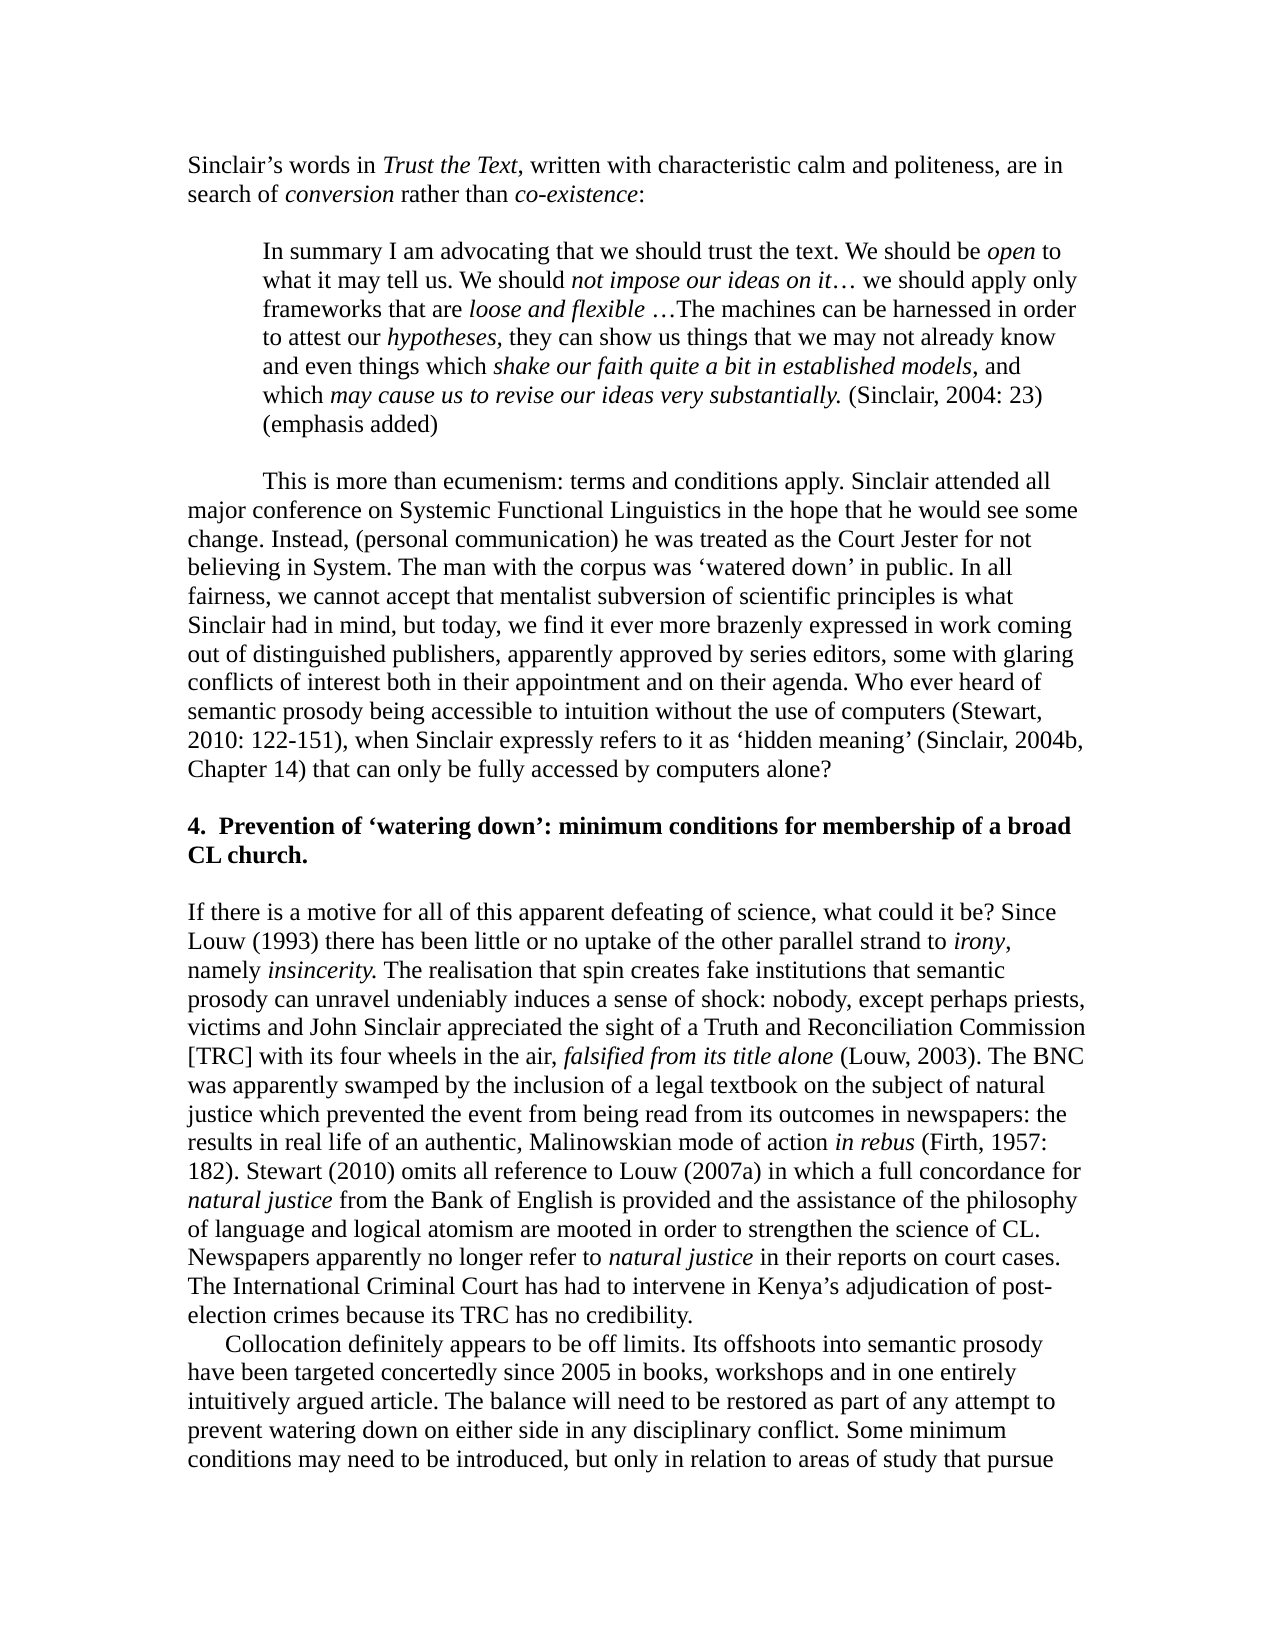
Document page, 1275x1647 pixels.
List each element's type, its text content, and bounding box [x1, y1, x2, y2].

text Collocation definitely appears to be off limits. Its offshoots into semantic prosody have been targeted concertedly since 2005 in books, workshops and in one entirely intuitively argued article. The balance will need to be restored as part of any attempt to prevent watering down on either side in any disciplinary conflict. Some minimum conditions may need to be introduced, but only in relation to areas of study that pursue [187, 1329, 1087, 1472]
text Sinclair’s words in Trust the Text, written with characteristic calm and politeness, are in search of conversion rather than co-existence: [187, 150, 1087, 207]
text This is more than ecumenism: terms and conditions apply. Sinclair attended all major conference on Systemic Functional Linguistics in the hope that he would see some change. Instead, (personal communication) he was treated as the Court Jester for not believing in System. The man with the corpus was ‘watered down’ in public. In all fairness, we cannot accept that mentalist subversion of scientific principles is what Sinclair had in mind, but today, we find it ever more brazenly expressed in work coming out of distinguished publishers, apparently approved by series editors, some with glaring conflicts of interest both in their appointment and on their agenda. Who ever heard of semantic prosody being accessible to intuition without the use of computers (Stewart, 2010: 122-151), when Sinclair expressly refers to it as ‘hidden meaning’ (Sinclair, 2004b, Chapter 14) that can only be fully accessed by computers alone? [187, 466, 1087, 782]
text 4. Prevention of ‘watering down’: minimum conditions for membership of a broad CL church. [187, 811, 1087, 869]
text In summary I am advocating that we should trust the text. We should be open to what it may tell us. We should not impose our ideas on it… we should apply only frameworks that are loose and flexible …The machines can be harnessed in order to attest our hypotheses, they can show us things that we may not already know and even things which shake our faith quite a bit in established models, and which may cause us to revise our ideas very substantially. (Sinclair, 2004: 23) (emphasis added) [262, 236, 1087, 437]
text If there is a motive for all of this apparent defeating of science, what could it be? Since Louw (1993) there has been little or no uptake of the other parallel strand to irony, namely insincerity. The realisation that spin creates fake institutions that semantic prosody can unravel undeniably induces a sense of shock: nobody, except perhaps priests, victims and John Sinclair appreciated the sight of a Truth and Reconciliation Commission [TRC] with its four wheels in the air, falsified from its title alone (Louw, 2003). The BNC was apparently swamped by the inclusion of a legal textbook on the subject of natural justice which prevented the event from being read from its outcomes in newspapers: the results in real life of an authentic, Malinowskian mode of action in rebus (Firth, 1957: 182). Stewart (2010) omits all reference to Louw (2007a) in which a full concordance for natural justice from the Bank of English is provided and the assistance of the philosophy of language and logical atomism are mooted in order to strengthen the science of CL. Newspapers apparently no longer refer to natural justice in their reports on court cases. The International Criminal Court has had to intervene in Kenya’s adjudication of post-election crimes because its TRC has no credibility. [187, 897, 1087, 1329]
